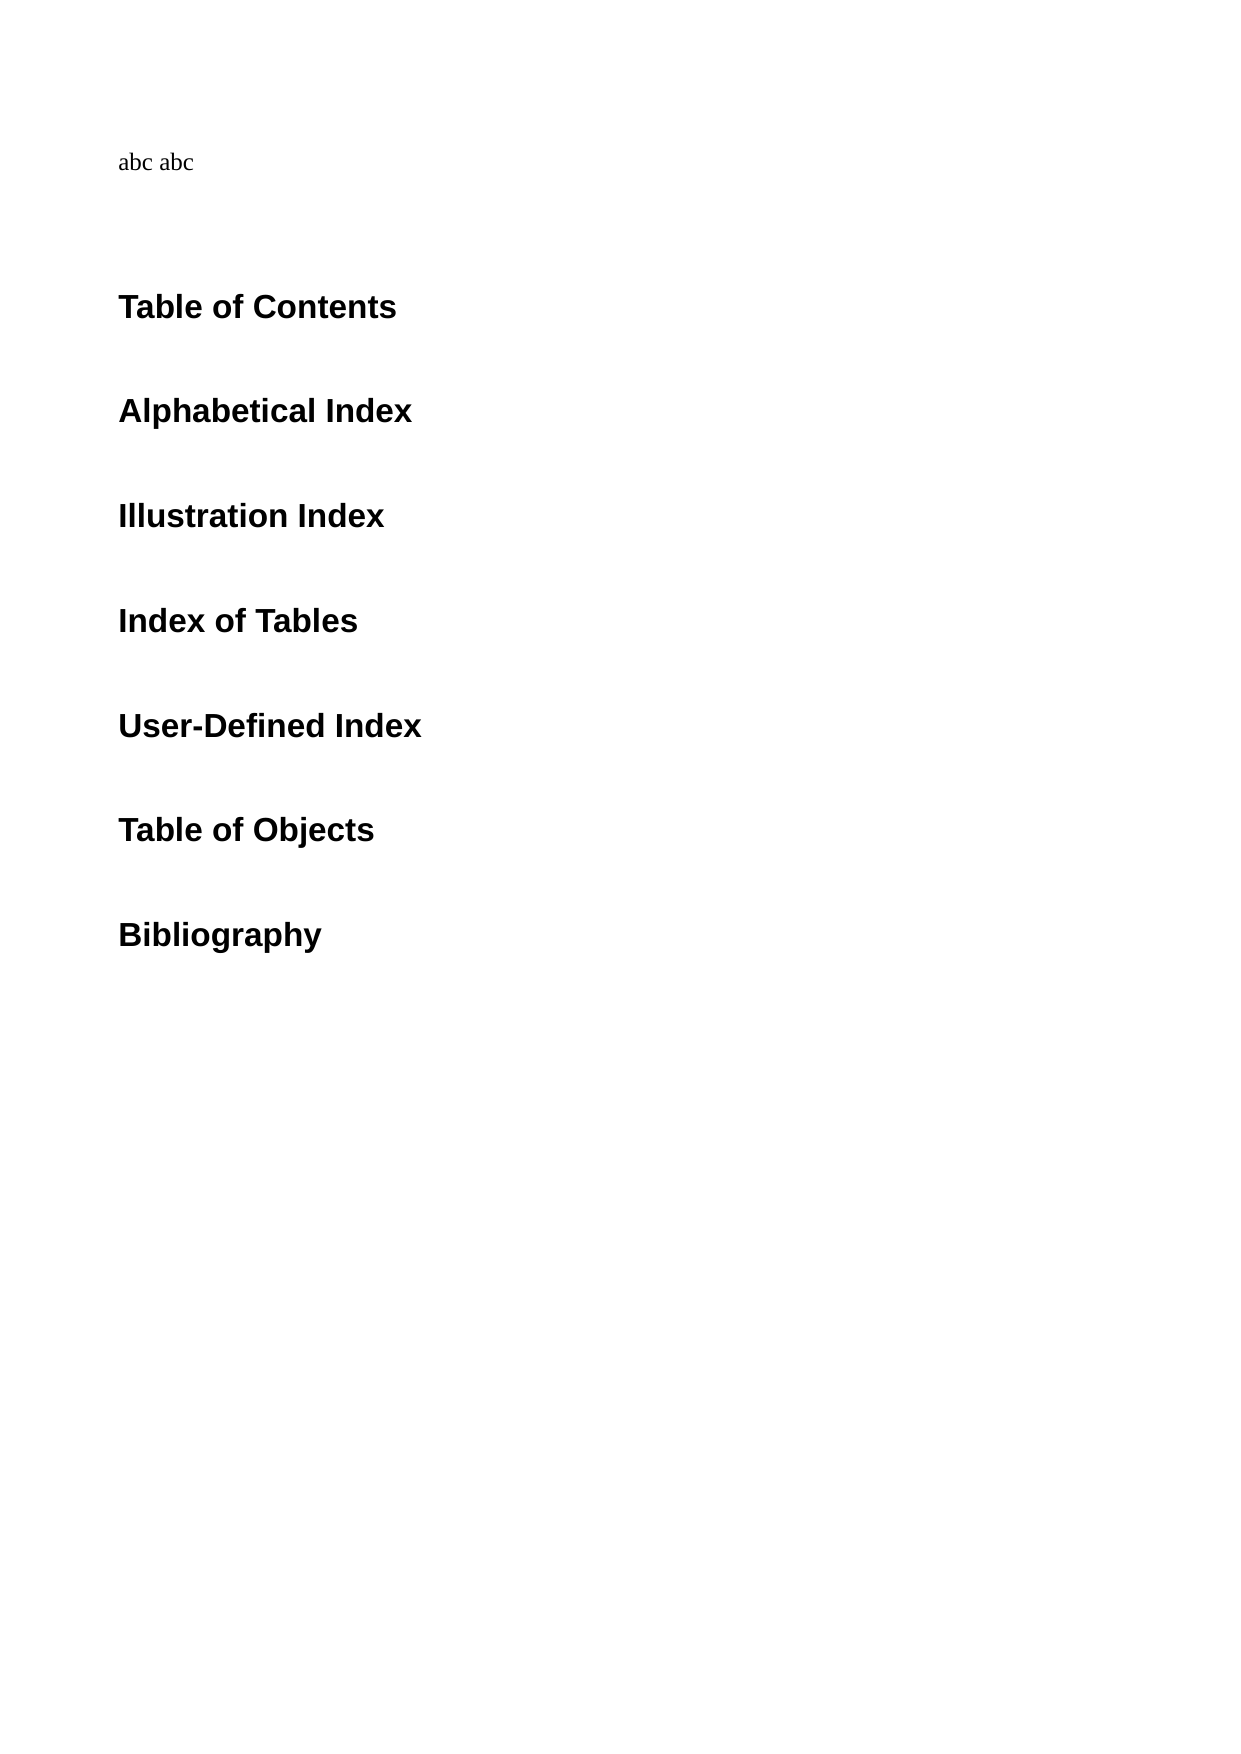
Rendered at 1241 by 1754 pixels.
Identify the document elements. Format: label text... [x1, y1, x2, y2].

text abc abc [118, 147, 1122, 176]
subtitle User-Defined Index [118, 706, 1122, 744]
subtitle Illustration Index [118, 496, 1122, 535]
subtitle Table of Contents [118, 287, 1122, 325]
subtitle Alphabetical Index [118, 392, 1122, 430]
subtitle Bibliography [118, 915, 1122, 953]
subtitle Table of Objects [118, 810, 1122, 849]
subtitle Index of Tables [118, 601, 1122, 639]
